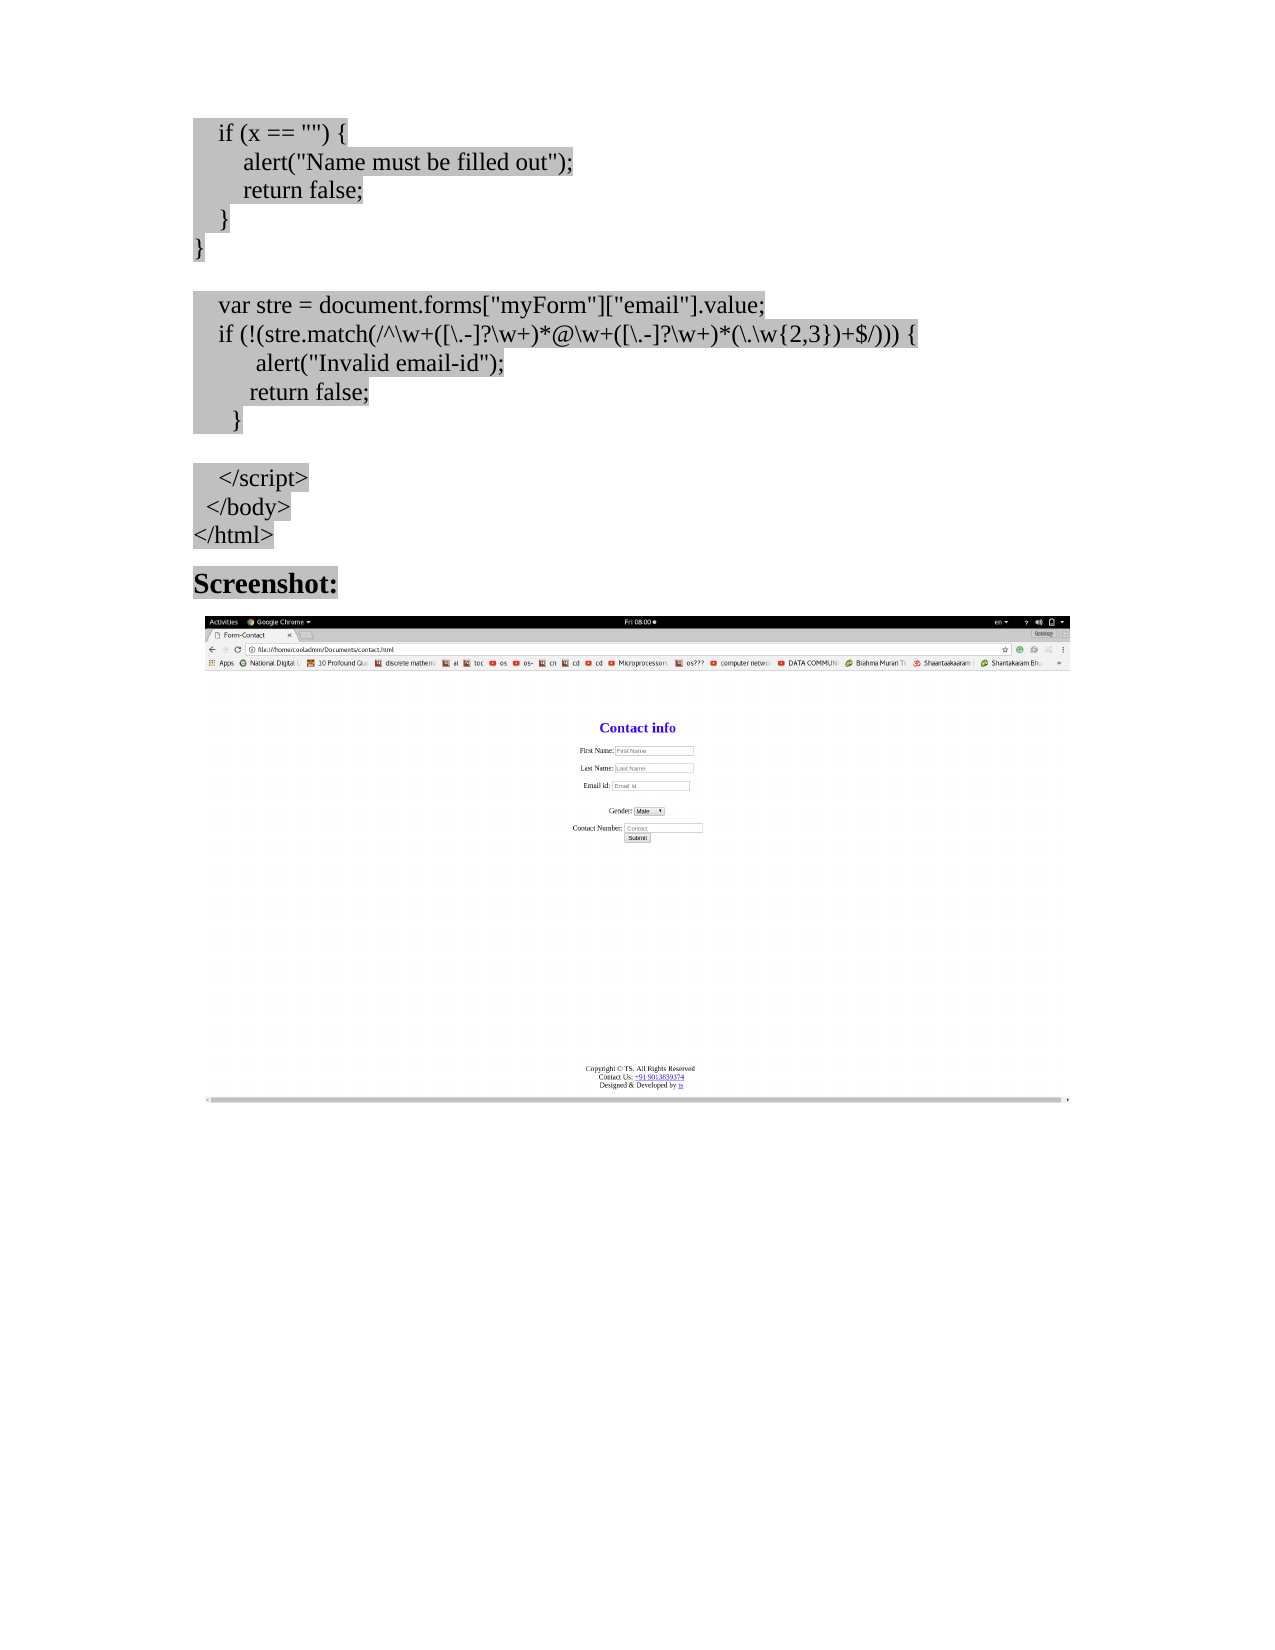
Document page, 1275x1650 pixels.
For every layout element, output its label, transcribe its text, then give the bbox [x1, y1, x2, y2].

text Screenshot: [193, 566, 1157, 599]
text alert("Name must be filled out"); [193, 147, 1157, 176]
text </html> [193, 521, 1157, 549]
text </body> [193, 492, 1157, 521]
text } [193, 233, 1157, 262]
text } [193, 204, 1157, 233]
text return false; [193, 377, 1157, 406]
text var stre = document.forms["myForm"]["email"].value; [193, 291, 1157, 319]
text } [193, 406, 1157, 434]
picture [205, 616, 1070, 1103]
text alert("Invalid email-id"); [193, 348, 1157, 377]
text if (x == "") { [193, 118, 1157, 147]
text if (!(stre.match(/^\w+([\.-]?\w+)*@\w+([\.-]?\w+)*(\.\w{2,3})+$/))) { [193, 319, 1157, 348]
text return false; [193, 176, 1157, 204]
text </script> [193, 463, 1157, 492]
